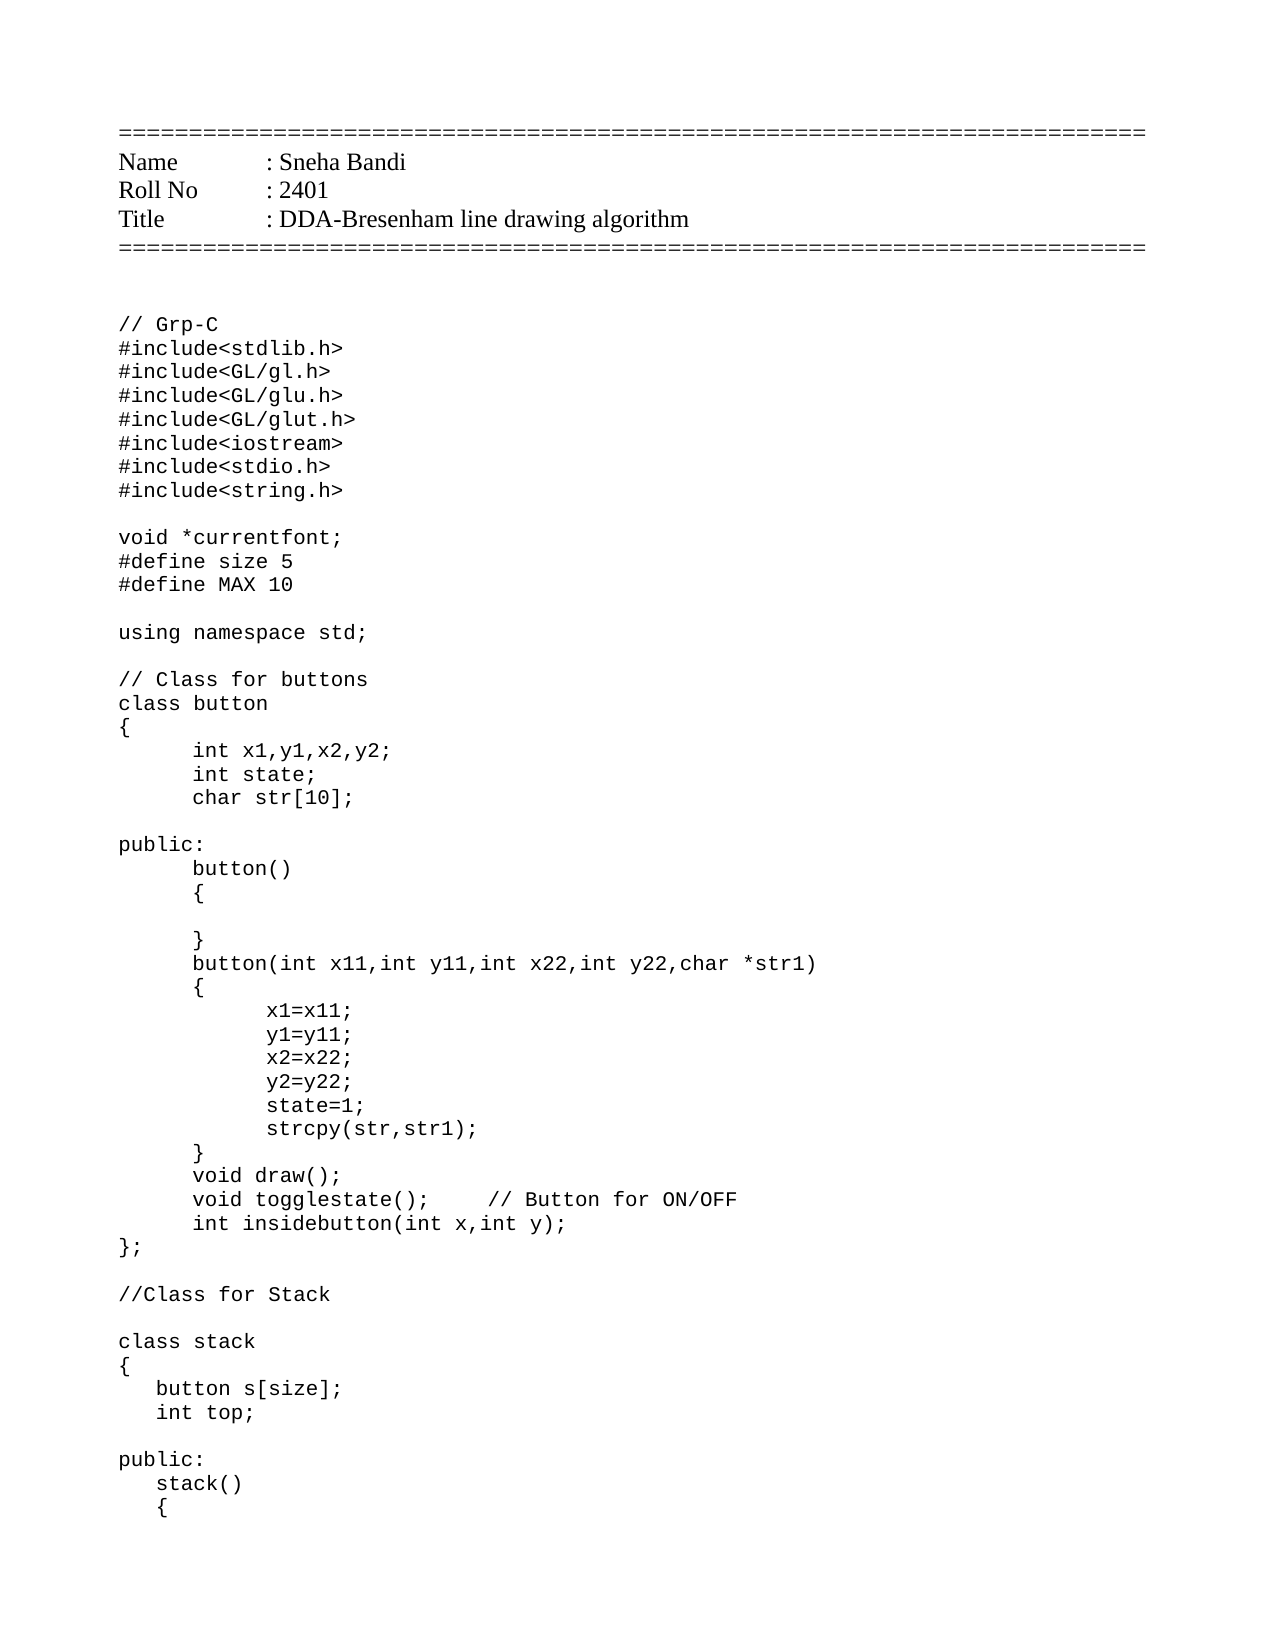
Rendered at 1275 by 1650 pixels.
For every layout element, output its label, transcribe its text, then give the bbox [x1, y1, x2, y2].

text #include<stdlib.h> [118, 338, 1157, 362]
text stack() [118, 1473, 1157, 1497]
text Roll No : 2401 [118, 176, 1157, 204]
text x2=x22; [118, 1047, 1157, 1071]
text #define size 5 [118, 551, 1157, 574]
text }; [118, 1236, 1157, 1260]
text { [118, 1355, 1157, 1378]
text Title : DDA-Bresenham line drawing algorithm [118, 204, 1157, 233]
text Name : Sneha Bandi [118, 147, 1157, 176]
text { [118, 1497, 1157, 1520]
text } [118, 1142, 1157, 1166]
text button s[size]; [118, 1378, 1157, 1402]
text class stack [118, 1331, 1157, 1355]
text #define MAX 10 [118, 574, 1157, 598]
text void draw(); [118, 1166, 1157, 1189]
text y2=y22; [118, 1071, 1157, 1094]
text int x1,y1,x2,y2; [118, 740, 1157, 763]
text void *currentfont; [118, 527, 1157, 551]
text #include<string.h> [118, 480, 1157, 503]
text //Class for Stack [118, 1284, 1157, 1307]
text char str[10]; [118, 787, 1157, 811]
text class button [118, 693, 1157, 716]
text public: [118, 834, 1157, 858]
text { [118, 716, 1157, 740]
text { [118, 882, 1157, 905]
text ========================================================================= [118, 233, 1157, 262]
text using namespace std; [118, 622, 1157, 645]
text { [118, 976, 1157, 1000]
text #include<iostream> [118, 432, 1157, 456]
text void togglestate(); // Button for ON/OFF [118, 1189, 1157, 1213]
text public: [118, 1449, 1157, 1473]
text int insidebutton(int x,int y); [118, 1213, 1157, 1236]
text int state; [118, 763, 1157, 787]
text y1=y11; [118, 1024, 1157, 1047]
text button() [118, 858, 1157, 882]
text int top; [118, 1402, 1157, 1426]
text // Grp-C [118, 314, 1157, 338]
text } [118, 929, 1157, 953]
text ========================================================================= [118, 118, 1157, 147]
text button(int x11,int y11,int x22,int y22,char *str1) [118, 953, 1157, 976]
text strcpy(str,str1); [118, 1118, 1157, 1142]
text state=1; [118, 1094, 1157, 1118]
text #include<stdio.h> [118, 456, 1157, 480]
text x1=x11; [118, 1000, 1157, 1024]
text #include<GL/glu.h> [118, 385, 1157, 409]
text // Class for buttons [118, 669, 1157, 693]
text #include<GL/glut.h> [118, 409, 1157, 432]
text #include<GL/gl.h> [118, 362, 1157, 385]
